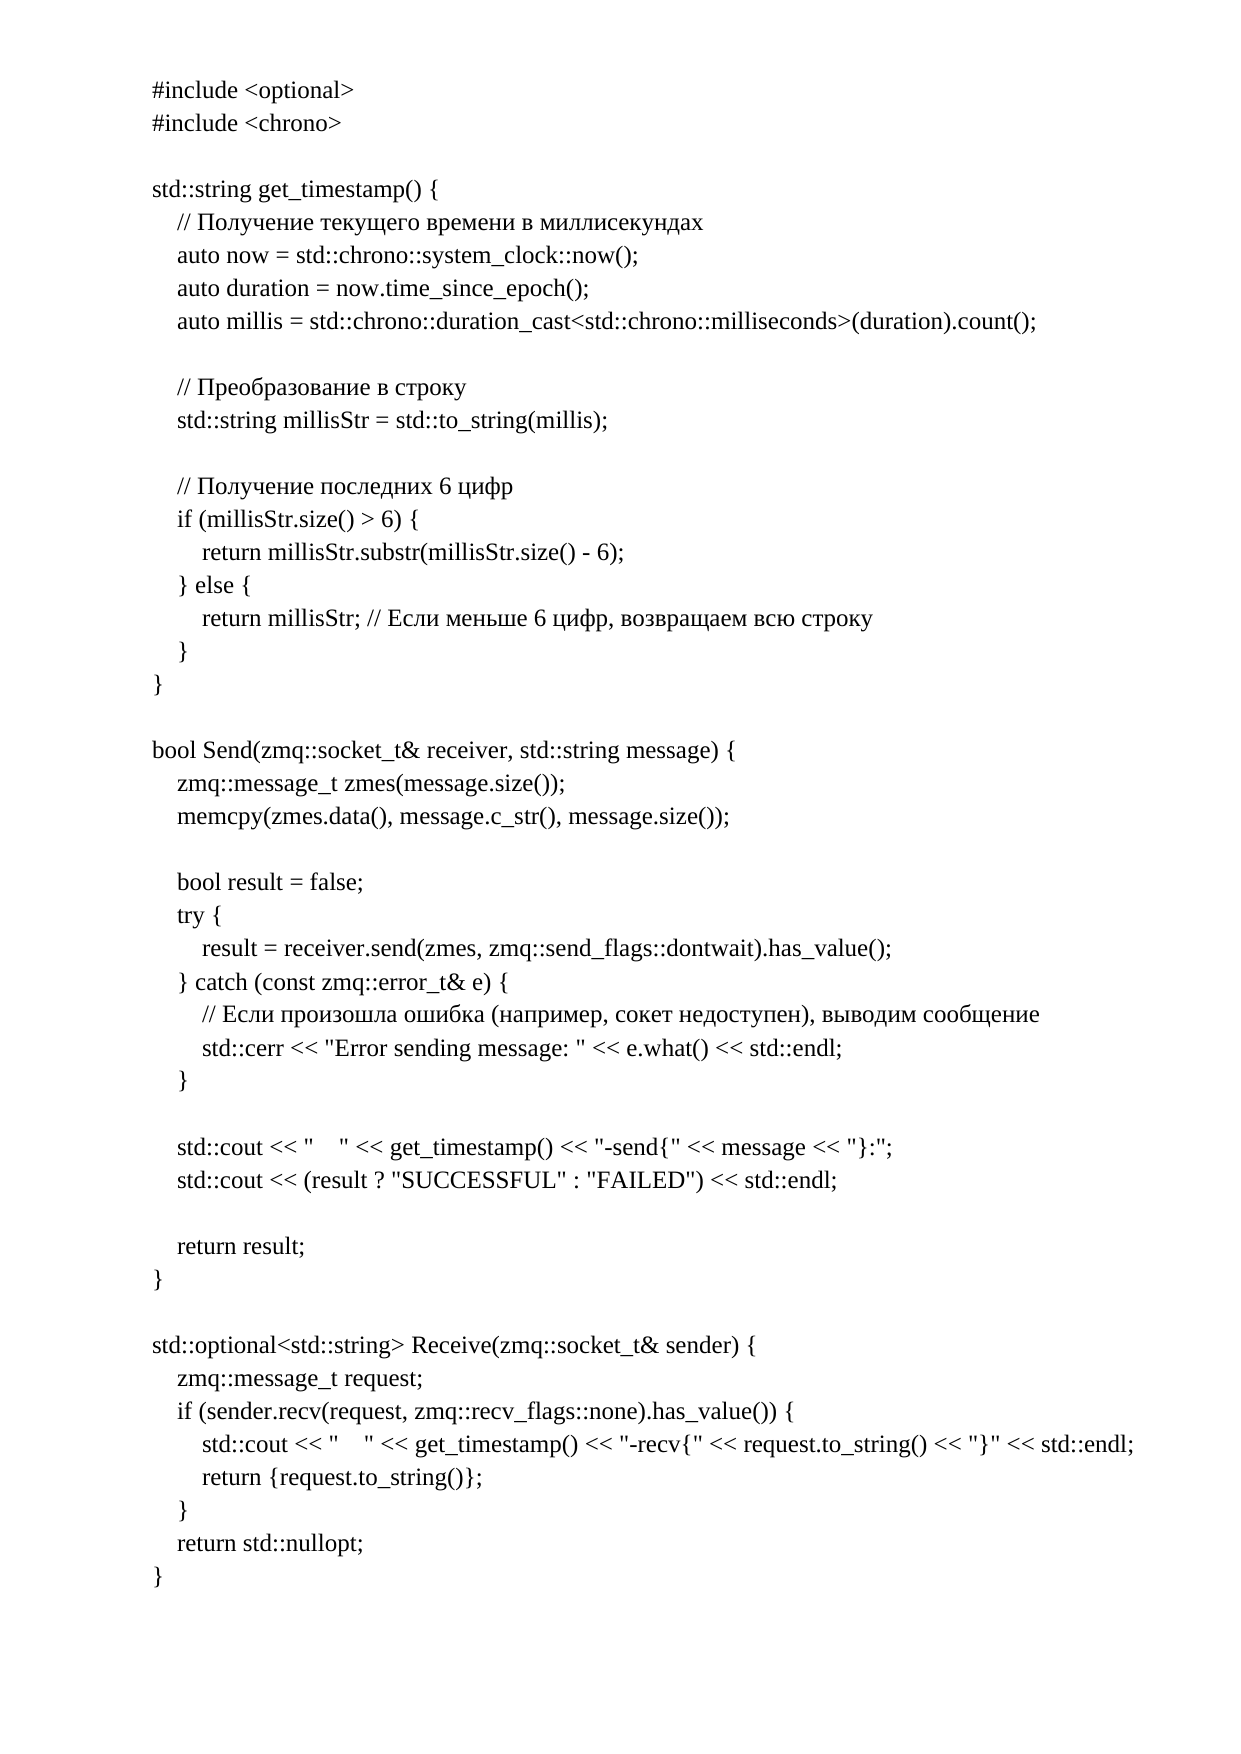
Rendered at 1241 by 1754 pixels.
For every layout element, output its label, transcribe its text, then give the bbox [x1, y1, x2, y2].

text std::string get_timestamp() { [93, 174, 1147, 203]
text // Преобразование в строку [93, 372, 1147, 401]
text auto millis = std::chrono::duration_cast<std::chrono::milliseconds>(duration).count(); [93, 306, 1147, 335]
text #include <optional> [93, 75, 1147, 104]
text #include <chrono> [93, 108, 1147, 137]
text } [93, 669, 1147, 698]
text zmq::message_t request; [93, 1363, 1147, 1392]
text std::cout << " " << get_timestamp() << "-recv{" << request.to_string() << "}" << std::endl; [93, 1429, 1147, 1458]
text std::cout << (result ? "SUCCESSFUL" : "FAILED") << std::endl; [93, 1165, 1147, 1193]
text auto now = std::chrono::system_clock::now(); [93, 240, 1147, 269]
text if (sender.recv(request, zmq::recv_flags::none).has_value()) { [93, 1396, 1147, 1424]
text } [93, 636, 1147, 665]
text bool Send(zmq::socket_t& receiver, std::string message) { [93, 735, 1147, 764]
text if (millisStr.size() > 6) { [93, 504, 1147, 533]
text return millisStr; // Если меньше 6 цифр, возвращаем всю строку [93, 603, 1147, 632]
text } else { [93, 570, 1147, 599]
text } [93, 1066, 1147, 1094]
text std::cout << " " << get_timestamp() << "-send{" << message << "}:"; [93, 1132, 1147, 1160]
text return std::nullopt; [93, 1528, 1147, 1557]
text } catch (const zmq::error_t& e) { [93, 967, 1147, 995]
text } [93, 1561, 1147, 1590]
text auto duration = now.time_since_epoch(); [93, 273, 1147, 302]
text std::cerr << "Error sending message: " << e.what() << std::endl; [93, 1033, 1147, 1061]
text result = receiver.send(zmes, zmq::send_flags::dontwait).has_value(); [93, 933, 1147, 962]
text // Получение текущего времени в миллисекундах [93, 207, 1147, 236]
text std::string millisStr = std::to_string(millis); [93, 405, 1147, 434]
text } [93, 1264, 1147, 1292]
text try { [93, 901, 1147, 929]
text } [93, 1495, 1147, 1524]
text std::optional<std::string> Receive(zmq::socket_t& sender) { [93, 1330, 1147, 1358]
text // Если произошла ошибка (например, сокет недоступен), выводим сообщение [93, 999, 1147, 1028]
text return millisStr.substr(millisStr.size() - 6); [93, 537, 1147, 566]
text return result; [93, 1231, 1147, 1259]
text memcpy(zmes.data(), message.c_str(), message.size()); [93, 801, 1147, 830]
text zmq::message_t zmes(message.size()); [93, 768, 1147, 797]
text bool result = false; [93, 867, 1147, 896]
text // Получение последних 6 цифр [93, 471, 1147, 500]
text return {request.to_string()}; [93, 1462, 1147, 1491]
